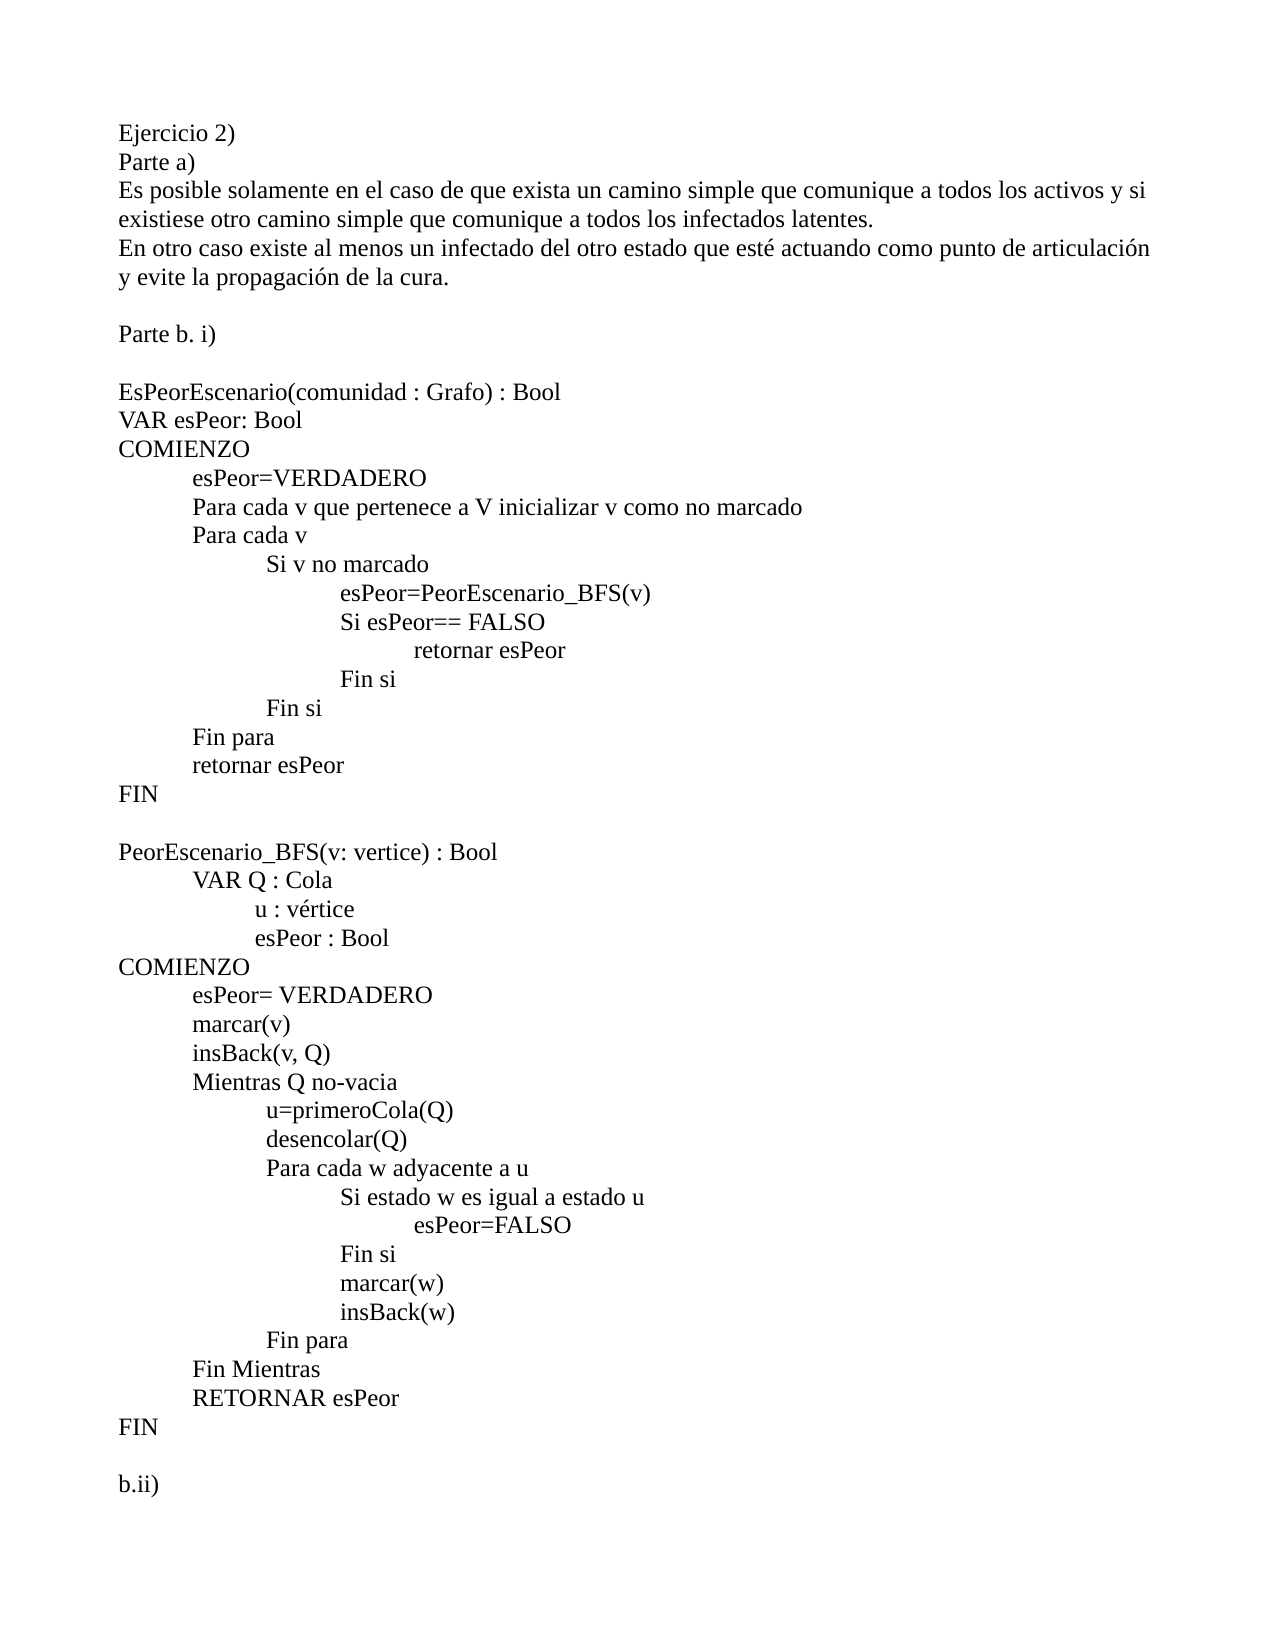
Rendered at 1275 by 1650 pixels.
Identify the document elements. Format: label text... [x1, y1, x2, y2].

text RETORNAR esPeor [118, 1383, 1157, 1412]
text COMIENZO [118, 952, 1157, 981]
text FIN [118, 779, 1157, 808]
text esPeor=VERDADERO [118, 463, 1157, 492]
text insBack(v, Q) [118, 1038, 1157, 1067]
text u : vértice [118, 894, 1157, 923]
text Para cada v [118, 521, 1157, 549]
text Mientras Q no-vacia [118, 1067, 1157, 1096]
text PeorEscenario_BFS(v: vertice) : Bool [118, 837, 1157, 866]
text esPeor=FALSO [118, 1211, 1157, 1239]
text Fin si [118, 693, 1157, 722]
text Parte b. i) [118, 319, 1157, 348]
text Para cada v que pertenece a V inicializar v como no marcado [118, 492, 1157, 521]
text Fin para [118, 1326, 1157, 1354]
text Es posible solamente en el caso de que exista un camino simple que comunique a todos los activos y si existiese otro camino simple que comunique a todos los infectados latentes. [118, 176, 1157, 233]
text insBack(w) [118, 1297, 1157, 1326]
text Ejercicio 2) [118, 118, 1157, 147]
text retornar esPeor [118, 751, 1157, 779]
text marcar(v) [118, 1009, 1157, 1038]
text Parte a) [118, 147, 1157, 176]
text u=primeroCola(Q) [118, 1096, 1157, 1124]
text VAR esPeor: Bool [118, 406, 1157, 434]
text FIN [118, 1412, 1157, 1441]
text VAR Q : Cola [118, 866, 1157, 894]
text En otro caso existe al menos un infectado del otro estado que esté actuando como punto de articulación y evite la propagación de la cura. [118, 233, 1157, 291]
text Si v no marcado [118, 549, 1157, 578]
text COMIENZO [118, 434, 1157, 463]
text Fin si [118, 664, 1157, 693]
text esPeor=PeorEscenario_BFS(v) [118, 578, 1157, 607]
text Fin Mientras [118, 1354, 1157, 1383]
text Fin para [118, 722, 1157, 751]
text marcar(w) [118, 1268, 1157, 1297]
text EsPeorEscenario(comunidad : Grafo) : Bool [118, 377, 1157, 406]
text desencolar(Q) [118, 1124, 1157, 1153]
text Si estado w es igual a estado u [118, 1182, 1157, 1211]
text retornar esPeor [118, 636, 1157, 664]
text b.ii) [118, 1469, 1157, 1498]
text Si esPeor== FALSO [118, 607, 1157, 636]
text esPeor : Bool [118, 923, 1157, 952]
text Fin si [118, 1239, 1157, 1268]
text esPeor= VERDADERO [118, 981, 1157, 1009]
text Para cada w adyacente a u [118, 1153, 1157, 1182]
